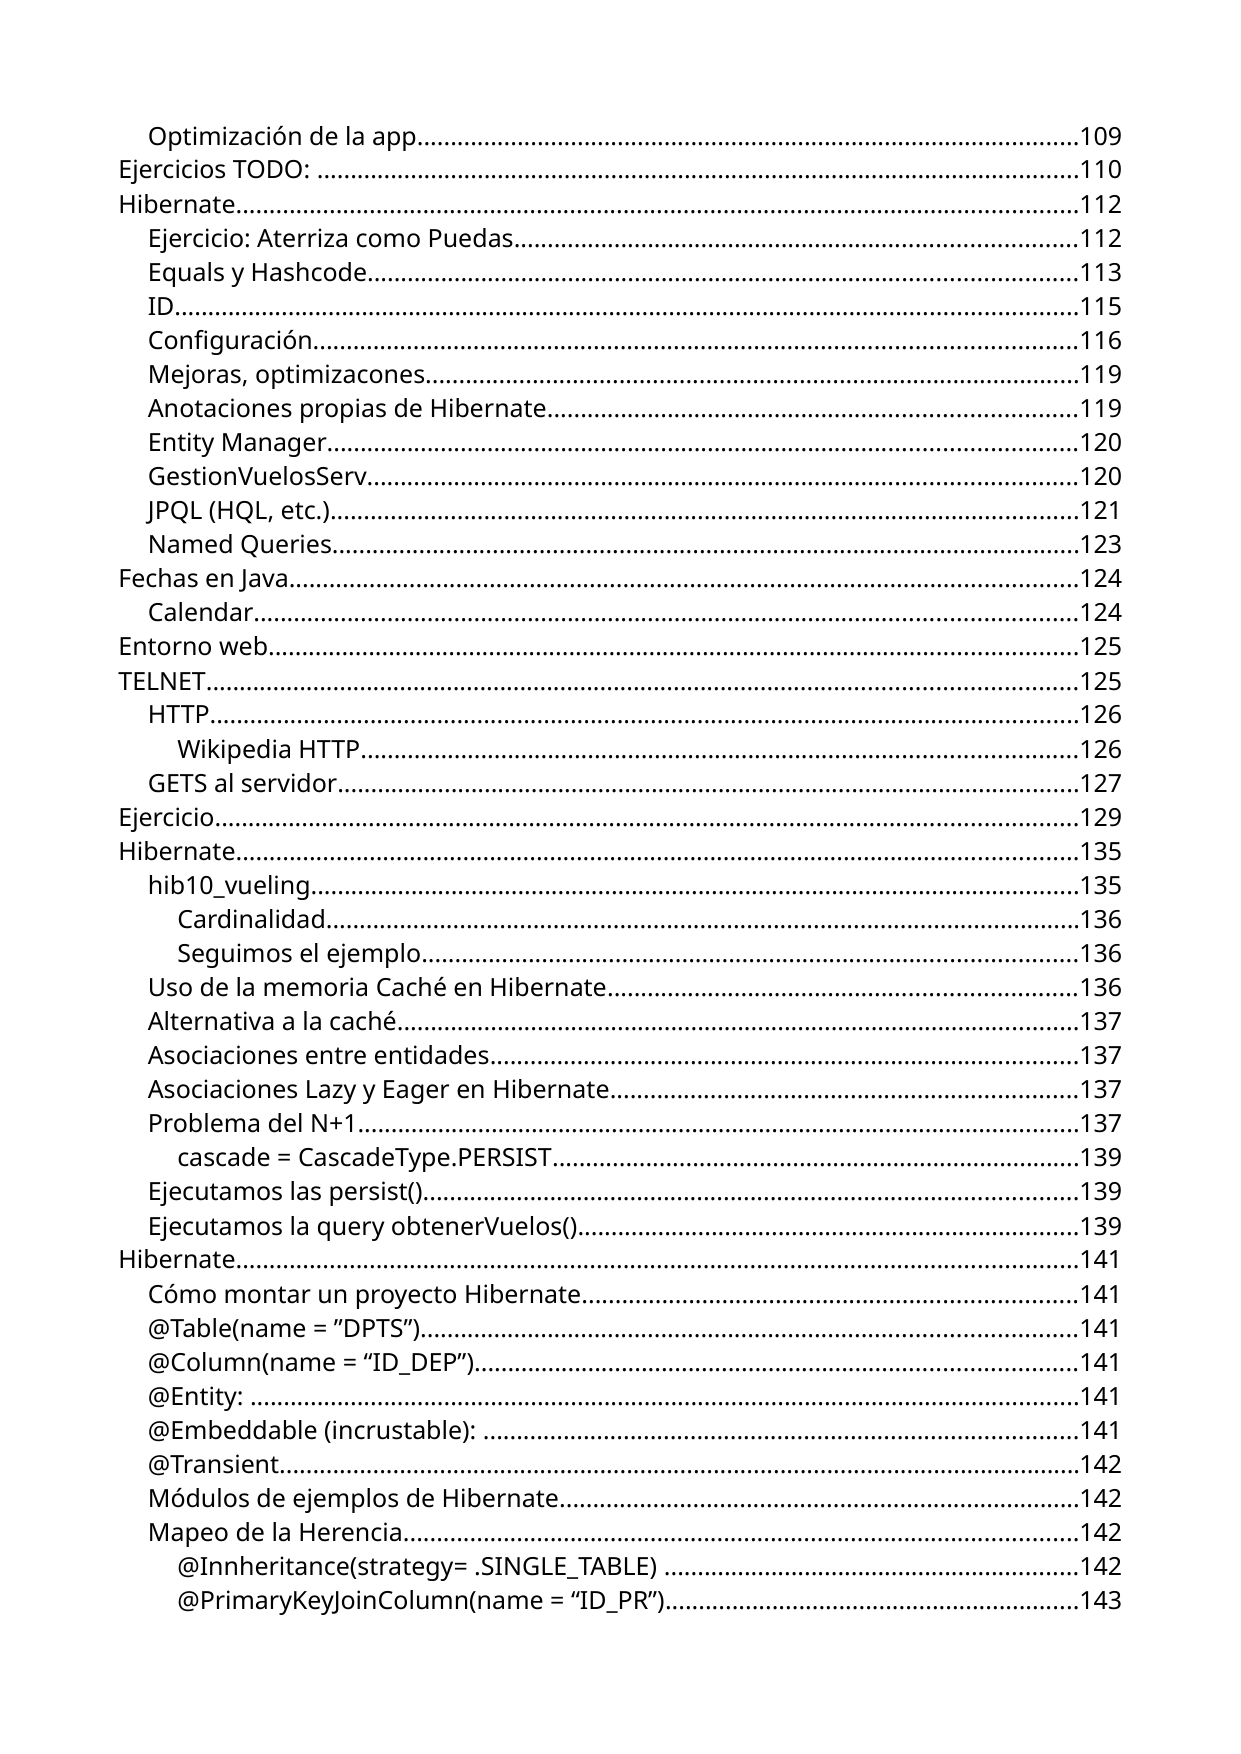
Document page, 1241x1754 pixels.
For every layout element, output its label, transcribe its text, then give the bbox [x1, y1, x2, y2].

text Uso de la memoria Caché en Hibernate 136 [148, 970, 1122, 1004]
text Alternativa a la caché 137 [148, 1004, 1122, 1038]
text Cómo montar un proyecto Hibernate 141 [148, 1276, 1122, 1310]
text ID 115 [148, 288, 1122, 322]
text Configuración 116 [148, 322, 1122, 357]
text Ejercicio 129 [118, 799, 1122, 833]
text GETS al servidor 127 [148, 765, 1122, 799]
text Entorno web 125 [118, 629, 1122, 663]
text Asociaciones entre entidades 137 [148, 1038, 1122, 1072]
text Optimización de la app 109 [148, 118, 1122, 152]
text @Column(name = “ID_DEP”) 141 [148, 1344, 1122, 1378]
text Wikipedia HTTP 126 [177, 731, 1122, 765]
text Asociaciones Lazy y Eager en Hibernate 137 [148, 1072, 1122, 1106]
text Problema del N+1 137 [148, 1106, 1122, 1140]
text @Entity: 141 [148, 1378, 1122, 1412]
text Ejecutamos las persist() 139 [148, 1174, 1122, 1208]
text @PrimaryKeyJoinColumn(name = “ID_PR”) 143 [177, 1583, 1122, 1617]
text TELNET 125 [118, 663, 1122, 697]
text Entity Manager 120 [148, 425, 1122, 459]
text cascade = CascadeType.PERSIST 139 [177, 1140, 1122, 1174]
text Hibernate 135 [118, 833, 1122, 867]
text GestionVuelosServ 120 [148, 459, 1122, 493]
text Mejoras, optimizacones 119 [148, 357, 1122, 391]
text Módulos de ejemplos de Hibernate 142 [148, 1481, 1122, 1515]
text Hibernate 141 [118, 1242, 1122, 1276]
text Ejercicio: Aterriza como Puedas 112 [148, 220, 1122, 254]
text @Embeddable (incrustable): 141 [148, 1412, 1122, 1447]
text @Table(name = ”DPTS”) 141 [148, 1310, 1122, 1344]
text Named Queries 123 [148, 527, 1122, 561]
text Mapeo de la Herencia 142 [148, 1515, 1122, 1549]
text JPQL (HQL, etc.) 121 [148, 493, 1122, 527]
text Ejecutamos la query obtenerVuelos() 139 [148, 1208, 1122, 1242]
text Ejercicios TODO: 110 [118, 152, 1122, 186]
text Anotaciones propias de Hibernate 119 [148, 391, 1122, 425]
text Fechas en Java 124 [118, 561, 1122, 595]
text Calendar 124 [148, 595, 1122, 629]
text @Innheritance(strategy= .SINGLE_TABLE) 142 [177, 1549, 1122, 1583]
text Equals y Hashcode 113 [148, 254, 1122, 288]
text Cardinalidad 136 [177, 902, 1122, 936]
text HTTP 126 [148, 697, 1122, 731]
text hib10_vueling 135 [148, 867, 1122, 902]
text Seguimos el ejemplo 136 [177, 936, 1122, 970]
text Hibernate 112 [118, 186, 1122, 220]
text @Transient 142 [148, 1447, 1122, 1481]
